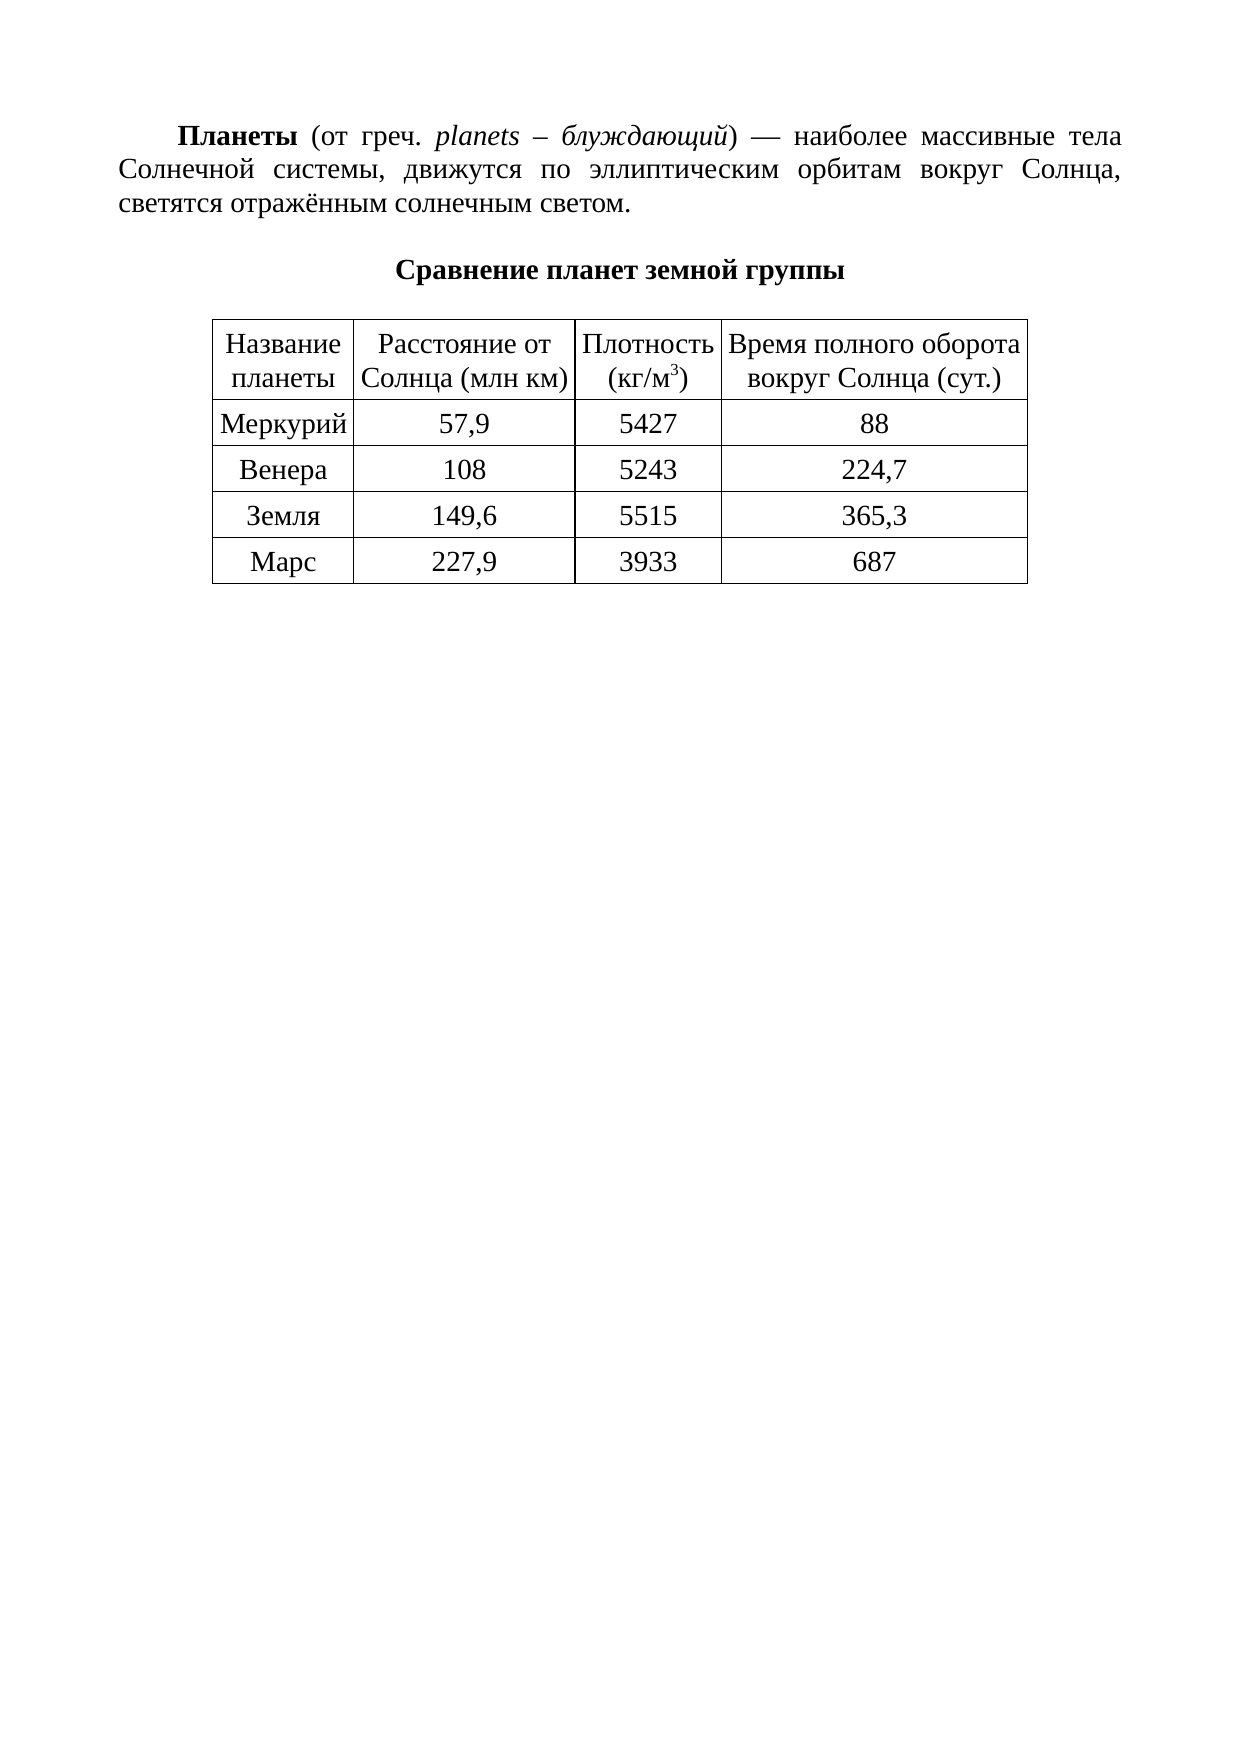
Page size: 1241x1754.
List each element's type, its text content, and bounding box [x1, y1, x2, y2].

text Планеты (от греч. planets – блуждающий) — наиболее массивные тела Солнечной системы, движутся по эллиптическим орбитам вокруг Солнца, светятся отражённым солнечным светом. [118, 118, 1122, 219]
table_cell 5243 [576, 446, 721, 491]
table_cell 5427 [576, 400, 721, 445]
table_cell Меркурий [213, 400, 353, 445]
table_cell Марс [213, 538, 353, 583]
table_cell 3933 [576, 538, 721, 583]
table_cell 149,6 [354, 492, 574, 537]
table_cell Земля [213, 492, 353, 537]
table_header Плотность (кг/м3) [576, 320, 721, 399]
table_cell 224,7 [722, 446, 1027, 491]
table_cell 687 [722, 538, 1027, 583]
table_cell 108 [354, 446, 574, 491]
table_cell 365,3 [722, 492, 1027, 537]
table_cell 88 [722, 400, 1027, 445]
text Сравнение планет земной группы [118, 252, 1122, 286]
table_cell 227,9 [354, 538, 574, 583]
table_header Название планеты [213, 320, 353, 399]
table_cell Венера [213, 446, 353, 491]
table_cell 5515 [576, 492, 721, 537]
table_header Расстояние от Солнца (млн км) [354, 320, 574, 399]
table_cell 57,9 [354, 400, 574, 445]
table_header Время полного оборота вокруг Солнца (сут.) [722, 320, 1027, 399]
